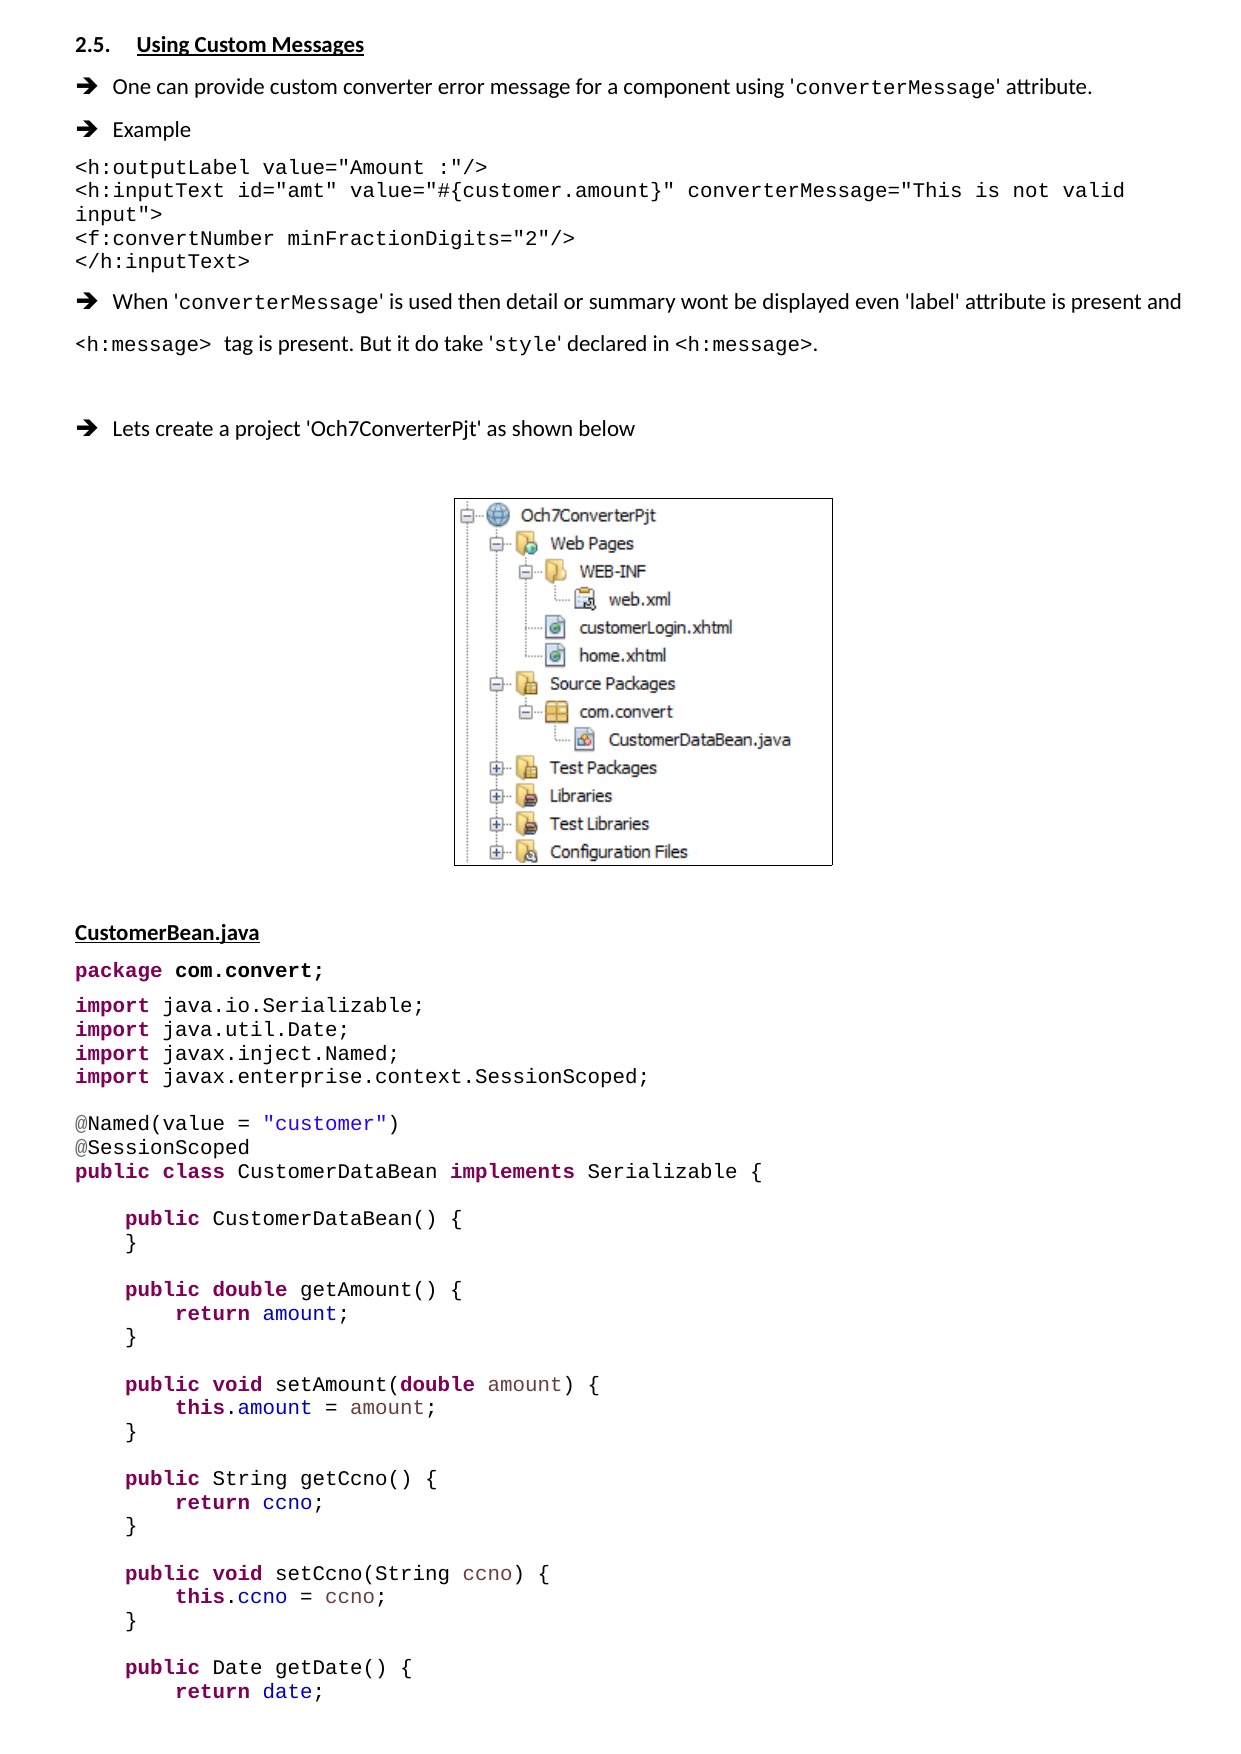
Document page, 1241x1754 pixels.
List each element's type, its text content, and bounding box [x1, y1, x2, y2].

text } [75, 1326, 1210, 1350]
text public String getCcno() { [75, 1468, 1210, 1492]
text <f:convertNumber minFractionDigits="2"/> [75, 228, 1210, 251]
list When 'converterMessage' is used then detail or summary wont be displayed even 'label' attribute is present and <h:message> tag is present. But it do take 'style' declared in <h:message>. [75, 287, 1210, 358]
text <h:inputText id="amt" value="#{customer.amount}" converterMessage="This is not valid input"> [75, 180, 1210, 228]
list Example [75, 115, 1210, 143]
text public void setCcno(String ccno) { [75, 1563, 1210, 1586]
text public void setAmount(double amount) { [75, 1373, 1210, 1397]
text import javax.inject.Named; [75, 1042, 1210, 1066]
text public Date getDate() { [75, 1657, 1210, 1681]
text 2.5. Using Custom Messages [75, 30, 1210, 58]
text } [75, 1515, 1210, 1539]
list Lets create a project 'Och7ConverterPjt' as shown below [75, 414, 1210, 442]
text import javax.enterprise.context.SessionScoped; [75, 1066, 1210, 1090]
text } [75, 1232, 1210, 1255]
text </h:inputText> [75, 251, 1210, 275]
text package com.convert; [75, 960, 1210, 983]
text import java.util.Date; [75, 1019, 1210, 1042]
text public class CustomerDataBean implements Serializable { [75, 1161, 1210, 1184]
text @SessionScoped [75, 1137, 1210, 1161]
text public double getAmount() { [75, 1279, 1210, 1303]
text } [75, 1421, 1210, 1444]
text this.amount = amount; [75, 1397, 1210, 1421]
text return ccno; [75, 1492, 1210, 1515]
text this.ccno = ccno; [75, 1586, 1210, 1610]
text @Named(value = "customer") [75, 1113, 1210, 1137]
text CustomerBean.java [75, 918, 1210, 946]
text public CustomerDataBean() { [75, 1208, 1210, 1232]
text return amount; [75, 1303, 1210, 1326]
text <h:outputLabel value="Amount :"/> [75, 157, 1210, 180]
text return date; [75, 1681, 1210, 1704]
list One can provide custom converter error message for a component using 'converterMessage' attribute. [75, 72, 1210, 101]
text import java.io.Serializable; [75, 995, 1210, 1019]
text } [75, 1610, 1210, 1634]
